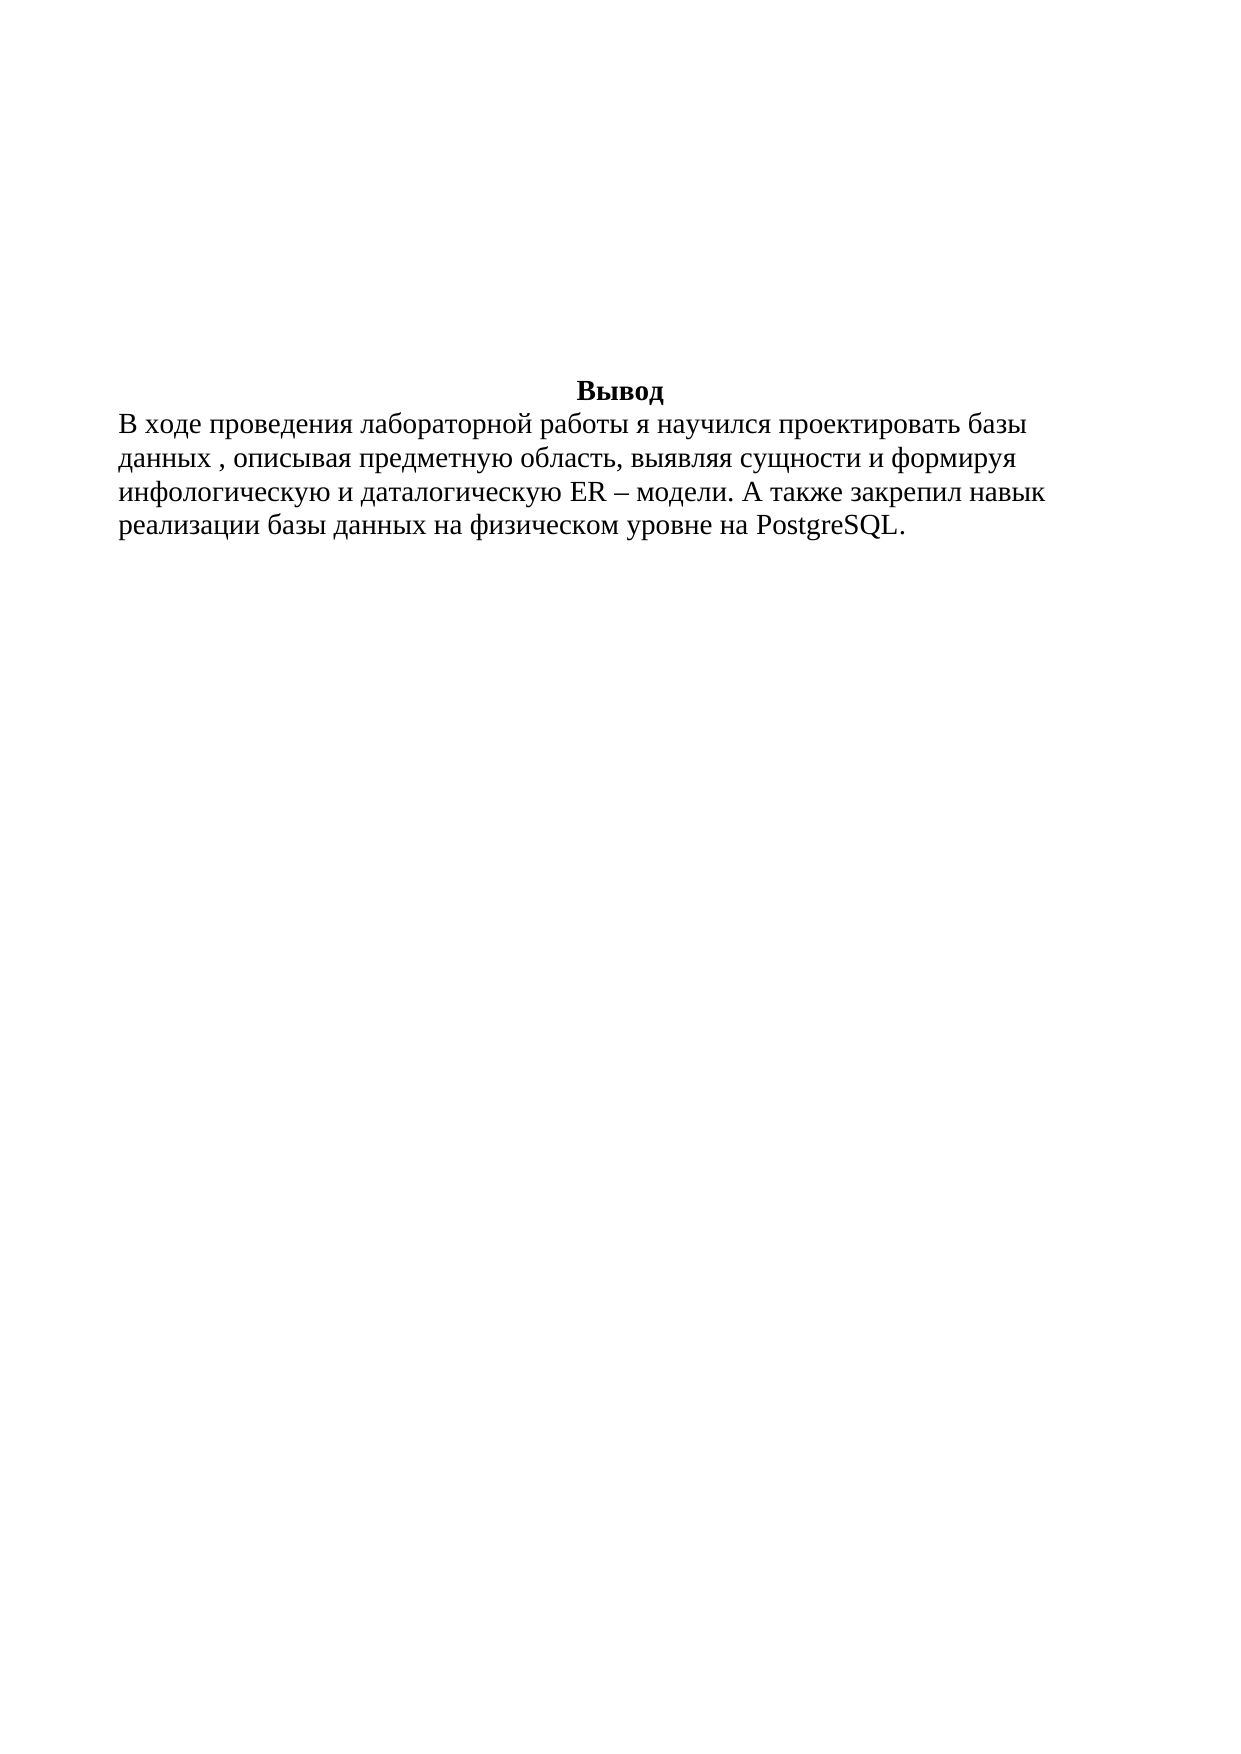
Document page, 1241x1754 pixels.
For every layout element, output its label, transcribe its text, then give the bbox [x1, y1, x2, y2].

subtitle Вывод [118, 373, 1122, 407]
text В ходе проведения лабораторной работы я научился проектировать базы данных , описывая предметную область, выявляя сущности и формируя инфологическую и даталогическую ER – модели. А также закрепил навык реализации базы данных на физическом уровне на PostgreSQL. [118, 407, 1122, 541]
